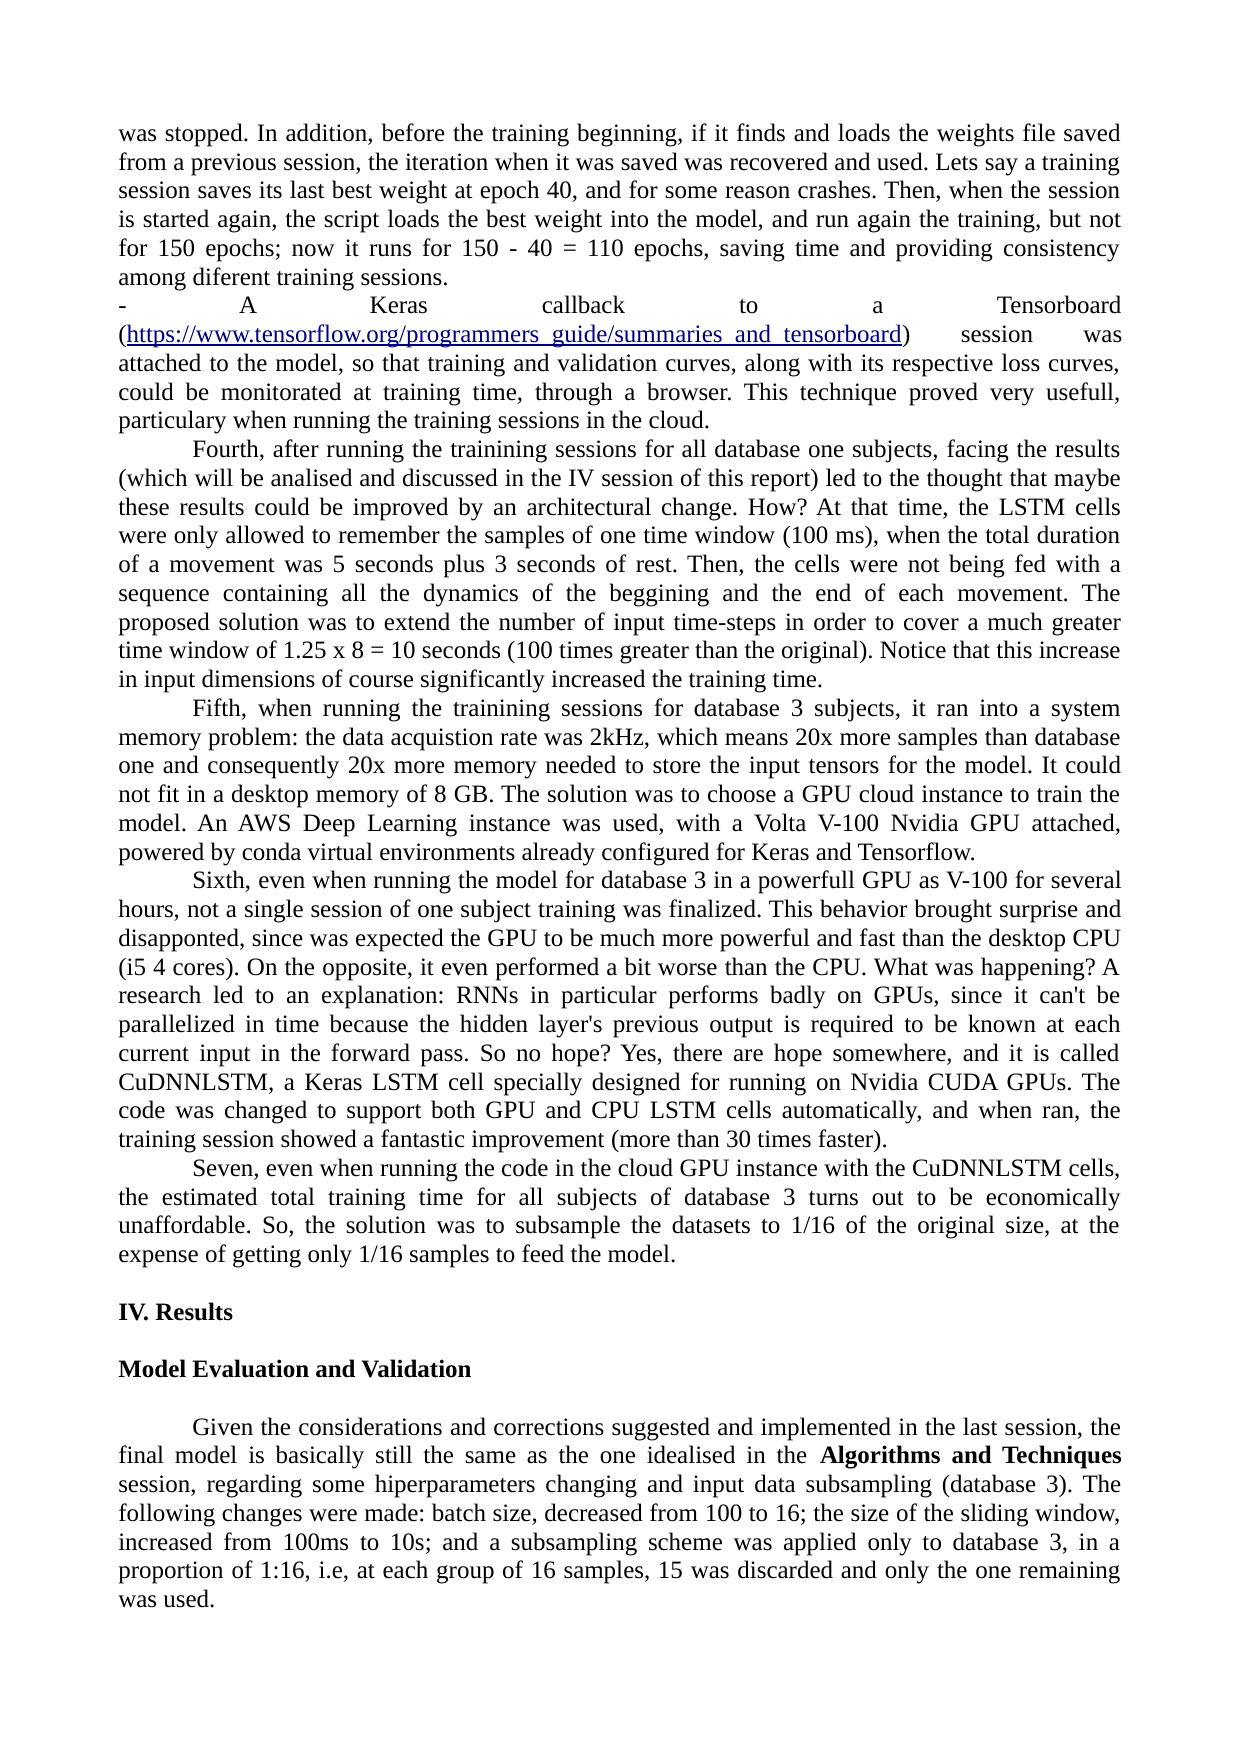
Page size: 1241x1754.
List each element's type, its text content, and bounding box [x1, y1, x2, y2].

text Given the considerations and corrections suggested and implemented in the last session, the final model is basically still the same as the one idealised in the Algorithms and Techniques session, regarding some hiperparameters changing and input data subsampling (database 3). The following changes were made: batch size, decreased from 100 to 16; the size of the sliding window, increased from 100ms to 10s; and a subsampling scheme was applied only to database 3, in a proportion of 1:16, i.e, at each group of 16 samples, 15 was discarded and only the one remaining was used. [118, 1412, 1122, 1613]
text IV. Results [118, 1297, 1122, 1326]
text Seven, even when running the code in the cloud GPU instance with the CuDNNLSTM cells, the estimated total training time for all subjects of database 3 turns out to be economically unaffordable. So, the solution was to subsample the datasets to 1/16 of the original size, at the expense of getting only 1/16 samples to feed the model. [118, 1153, 1122, 1268]
text Sixth, even when running the model for database 3 in a powerfull GPU as V-100 for several hours, not a single session of one subject training was finalized. This behavior brought surprise and disapponted, since was expected the GPU to be much more powerful and fast than the desktop CPU (i5 4 cores). On the opposite, it even performed a bit worse than the CPU. What was happening? A research led to an explanation: RNNs in particular performs badly on GPUs, since it can't be parallelized in time because the hidden layer's previous output is required to be known at each current input in the forward pass. So no hope? Yes, there are hope somewhere, and it is called CuDNNLSTM, a Keras LSTM cell specially designed for running on Nvidia CUDA GPUs. The code was changed to support both GPU and CPU LSTM cells automatically, and when ran, the training session showed a fantastic improvement (more than 30 times faster). [118, 866, 1122, 1153]
text Fourth, after running the trainining sessions for all database one subjects, facing the results (which will be analised and discussed in the IV session of this report) led to the thought that maybe these results could be improved by an architectural change. How? At that time, the LSTM cells were only allowed to remember the samples of one time window (100 ms), when the total duration of a movement was 5 seconds plus 3 seconds of rest. Then, the cells were not being fed with a sequence containing all the dynamics of the beggining and the end of each movement. The proposed solution was to extend the number of input time-steps in order to cover a much greater time window of 1.25 x 8 = 10 seconds (100 times greater than the original). Notice that this increase in input dimensions of course significantly increased the training time. [118, 434, 1122, 693]
text - A Keras callback to a Tensorboard (https://www.tensorflow.org/programmers_guide/summaries_and_tensorboard) session was attached to the model, so that training and validation curves, along with its respective loss curves, could be monitorated at training time, through a browser. This technique proved very usefull, particulary when running the training sessions in the cloud. [118, 291, 1122, 434]
text was stopped. In addition, before the training beginning, if it finds and loads the weights file saved from a previous session, the iteration when it was saved was recovered and used. Lets say a training session saves its last best weight at epoch 40, and for some reason crashes. Then, when the session is started again, the script loads the best weight into the model, and run again the training, but not for 150 epochs; now it runs for 150 - 40 = 110 epochs, saving time and providing consistency among diferent training sessions. [118, 118, 1122, 291]
text Model Evaluation and Validation [118, 1354, 1122, 1383]
text Fifth, when running the trainining sessions for database 3 subjects, it ran into a system memory problem: the data acquistion rate was 2kHz, which means 20x more samples than database one and consequently 20x more memory needed to store the input tensors for the model. It could not fit in a desktop memory of 8 GB. The solution was to choose a GPU cloud instance to train the model. An AWS Deep Learning instance was used, with a Volta V-100 Nvidia GPU attached, powered by conda virtual environments already configured for Keras and Tensorflow. [118, 693, 1122, 866]
